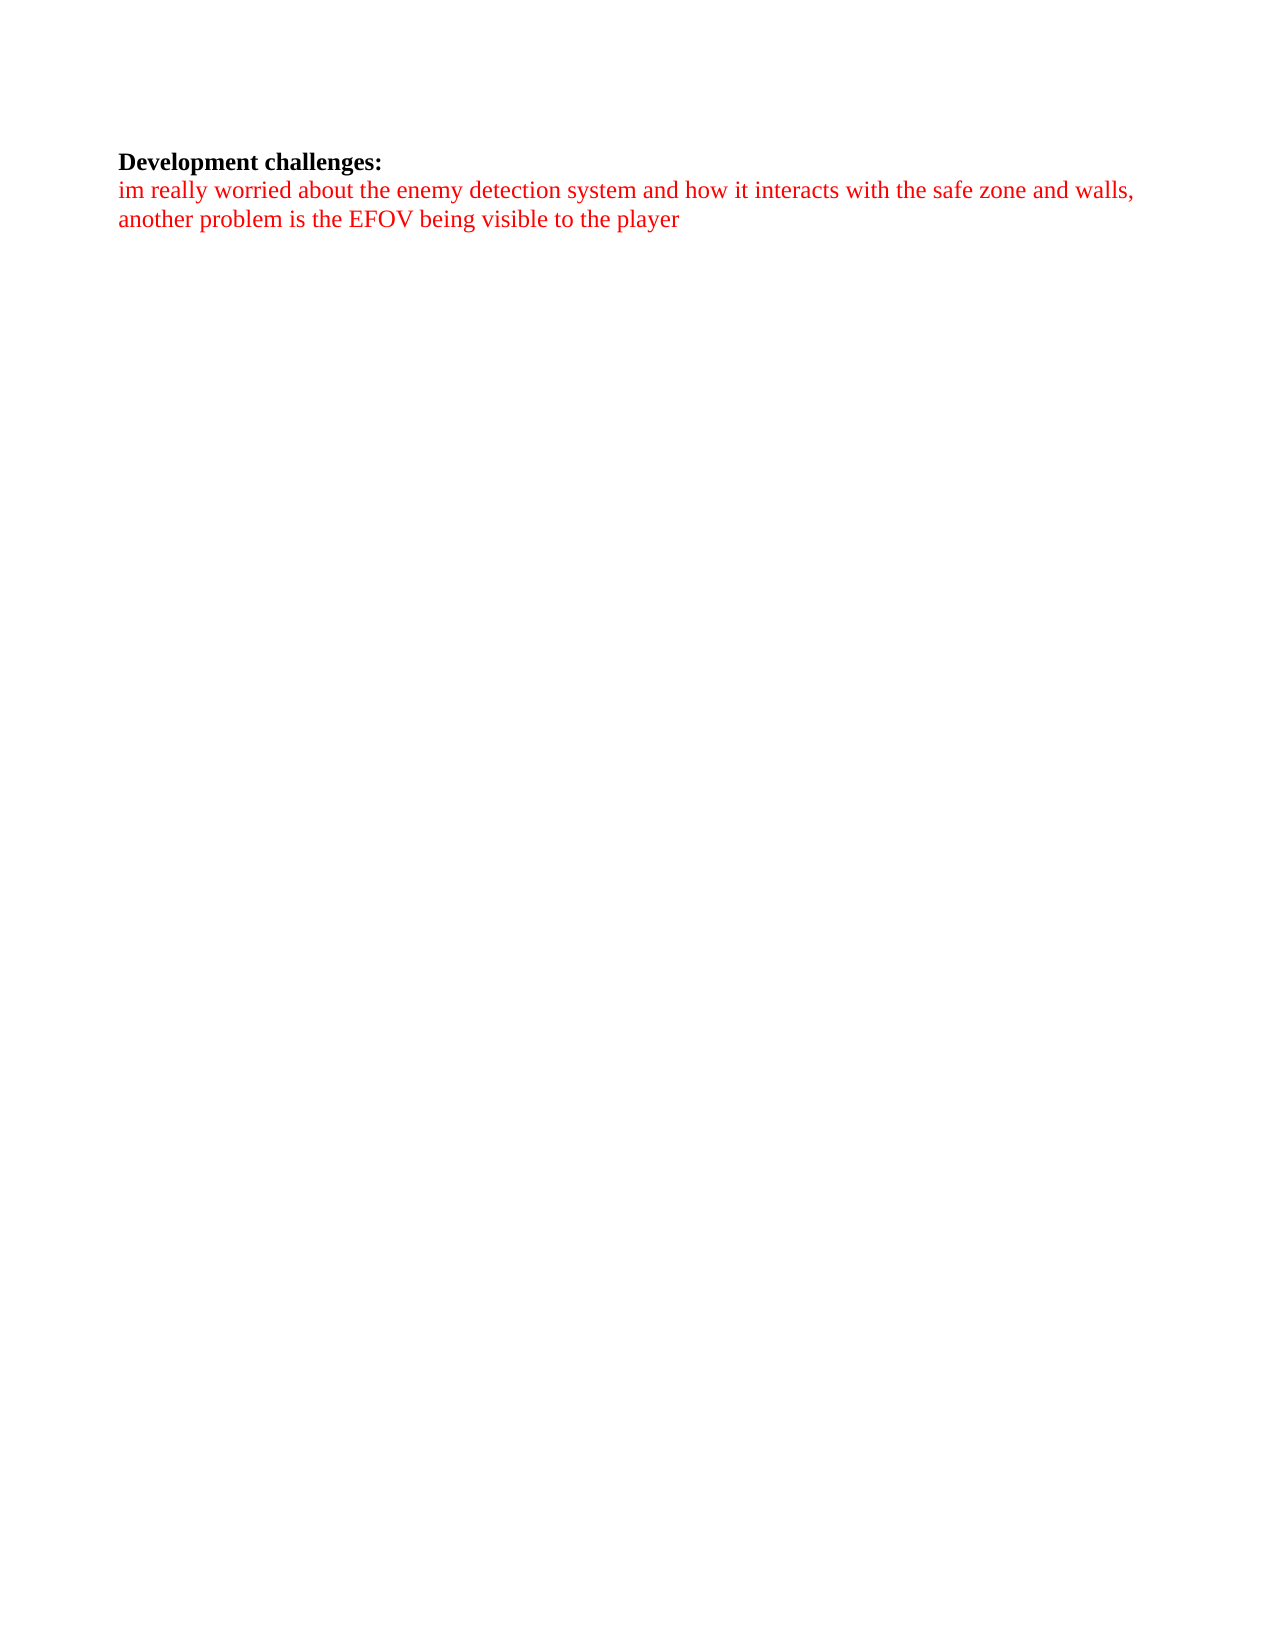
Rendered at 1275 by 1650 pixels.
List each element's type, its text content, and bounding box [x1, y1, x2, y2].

text Development challenges: [118, 147, 1157, 176]
text im really worried about the enemy detection system and how it interacts with the safe zone and walls, another problem is the EFOV being visible to the player [118, 176, 1157, 233]
